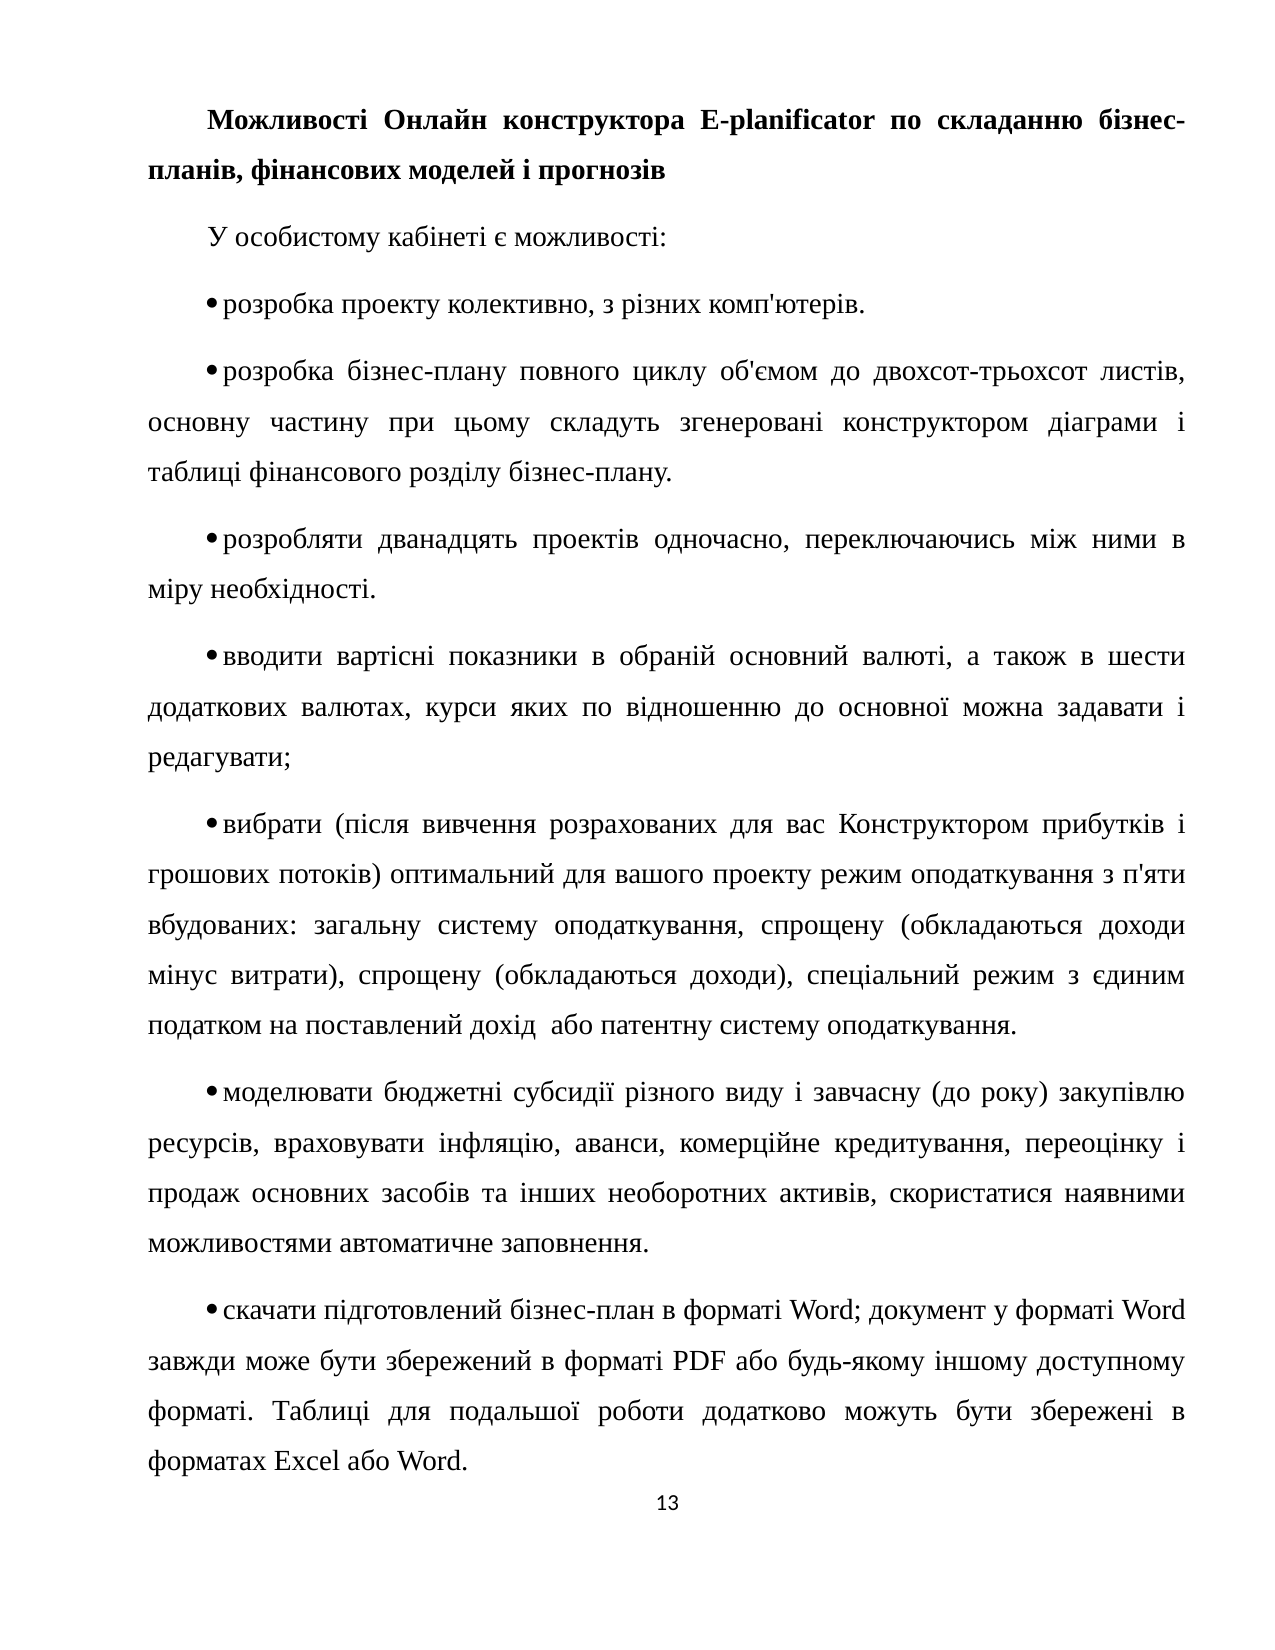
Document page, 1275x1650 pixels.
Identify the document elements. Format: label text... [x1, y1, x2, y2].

list вводити вартісні показники в обраній основний валюті, а також в шести додаткових валютах, курси яких по відношенню до основної можна задавати і редагувати; [148, 638, 1186, 773]
text У особистому кабінеті є можливості: [148, 219, 1186, 253]
text Можливості Онлайн конструктора E-planificator по складанню бізнес-планів, фінансових моделей і прогнозів [148, 102, 1186, 186]
list розробка бізнес-плану повного циклу об'ємом до двохсот-трьохсот листів, основну частину при цьому складуть згенеровані конструктором діаграми і таблиці фінансового розділу бізнес-плану. [148, 353, 1186, 487]
list вибрати (після вивчення розрахованих для вас Конструктором прибутків і грошових потоків) оптимальний для вашого проекту режим оподаткування з п'яти вбудованих: загальну систему оподаткування, спрощену (обкладаються доходи мінус витрати), спрощену (обкладаються доходи), спеціальний режим з єдиним податком на поставлений дохід або патентну систему оподаткування. [148, 806, 1186, 1041]
list розробляти дванадцять проектів одночасно, переключаючись між ними в міру необхідності. [148, 521, 1186, 605]
list скачати підготовлений бізнес-план в форматі Word; документ у форматі Word завжди може бути збережений в форматі PDF або будь-якому іншому доступному форматі. Таблиці для подальшої роботи додатково можуть бути збережені в форматах Excel або Word. [148, 1292, 1186, 1477]
list розробка проекту колективно, з різних комп'ютерів. [148, 286, 1186, 320]
list моделювати бюджетні субсидії різного виду і завчасну (до року) закупівлю ресурсів, враховувати інфляцію, аванси, комерційне кредитування, переоцінку і продаж основних засобів та інших необоротних активів, скористатися наявними можливостями автоматичне заповнення. [148, 1074, 1186, 1259]
